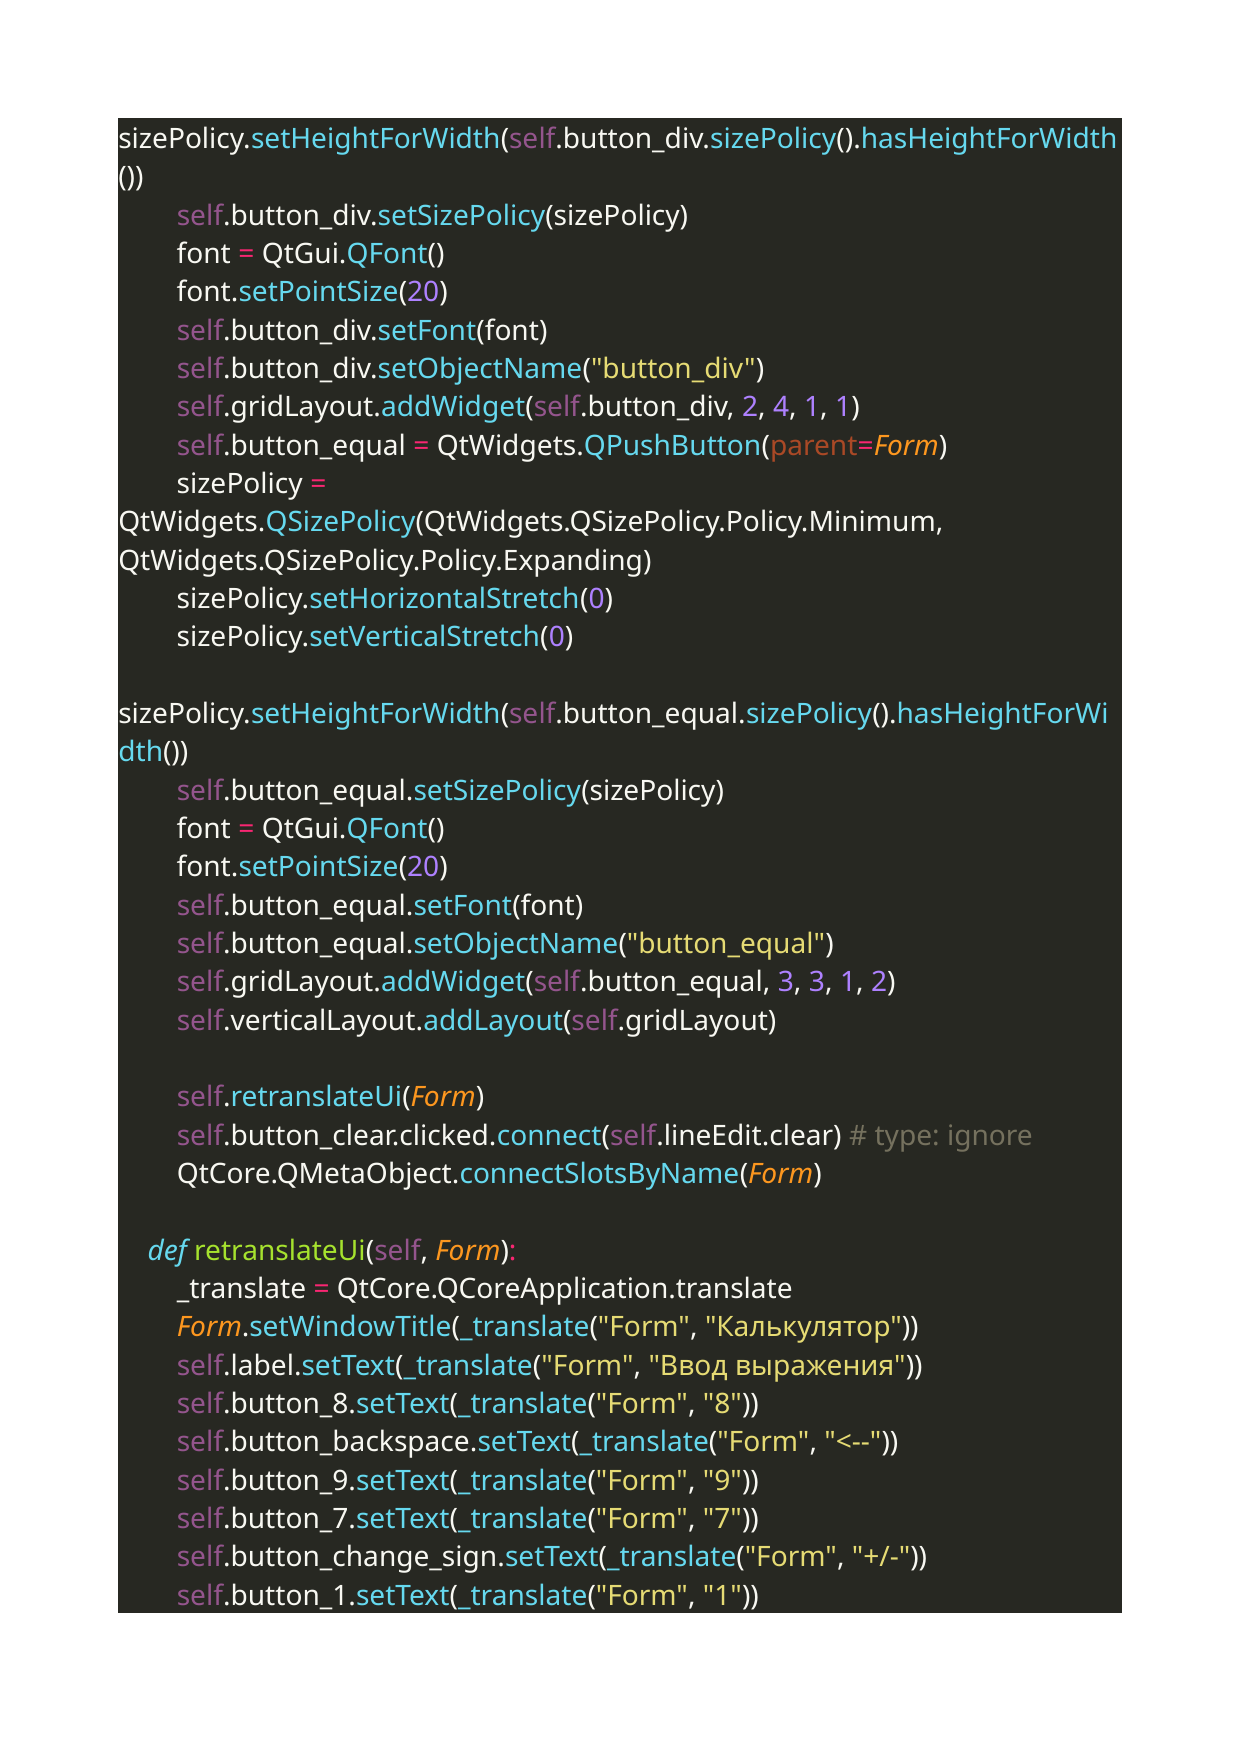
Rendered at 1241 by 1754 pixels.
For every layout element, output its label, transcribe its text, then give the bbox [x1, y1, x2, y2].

text sizePolicy.setHeightForWidth(self.button_div.sizePolicy().hasHeightForWidth()) self.button_div.setSizePolicy(sizePolicy) font = QtGui.QFont() font.setPointSize(20) self.button_div.setFont(font) self.button_div.setObjectName("button_div") self.gridLayout.addWidget(self.button_div, 2, 4, 1, 1) self.button_equal = QtWidgets.QPushButton(parent=Form) sizePolicy = QtWidgets.QSizePolicy(QtWidgets.QSizePolicy.Policy.Minimum, QtWidgets.QSizePolicy.Policy.Expanding) sizePolicy.setHorizontalStretch(0) sizePolicy.setVerticalStretch(0) sizePolicy.setHeightForWidth(self.button_equal.sizePolicy().hasHeightForWidth()) self.button_equal.setSizePolicy(sizePolicy) font = QtGui.QFont() font.setPointSize(20) self.button_equal.setFont(font) self.button_equal.setObjectName("button_equal") self.gridLayout.addWidget(self.button_equal, 3, 3, 1, 2) self.verticalLayout.addLayout(self.gridLayout) self.retranslateUi(Form) self.button_clear.clicked.connect(self.lineEdit.clear) # type: ignore QtCore.QMetaObject.connectSlotsByName(Form) def retranslateUi(self, Form): _translate = QtCore.QCoreApplication.translate Form.setWindowTitle(_translate("Form", "Калькулятор")) self.label.setText(_translate("Form", "Ввод выражения")) self.button_8.setText(_translate("Form", "8")) self.button_backspace.setText(_translate("Form", "<--")) self.button_9.setText(_translate("Form", "9")) self.button_7.setText(_translate("Form", "7")) self.button_change_sign.setText(_translate("Form", "+/-")) self.button_1.setText(_translate("Form", "1")) [118, 118, 1122, 1613]
